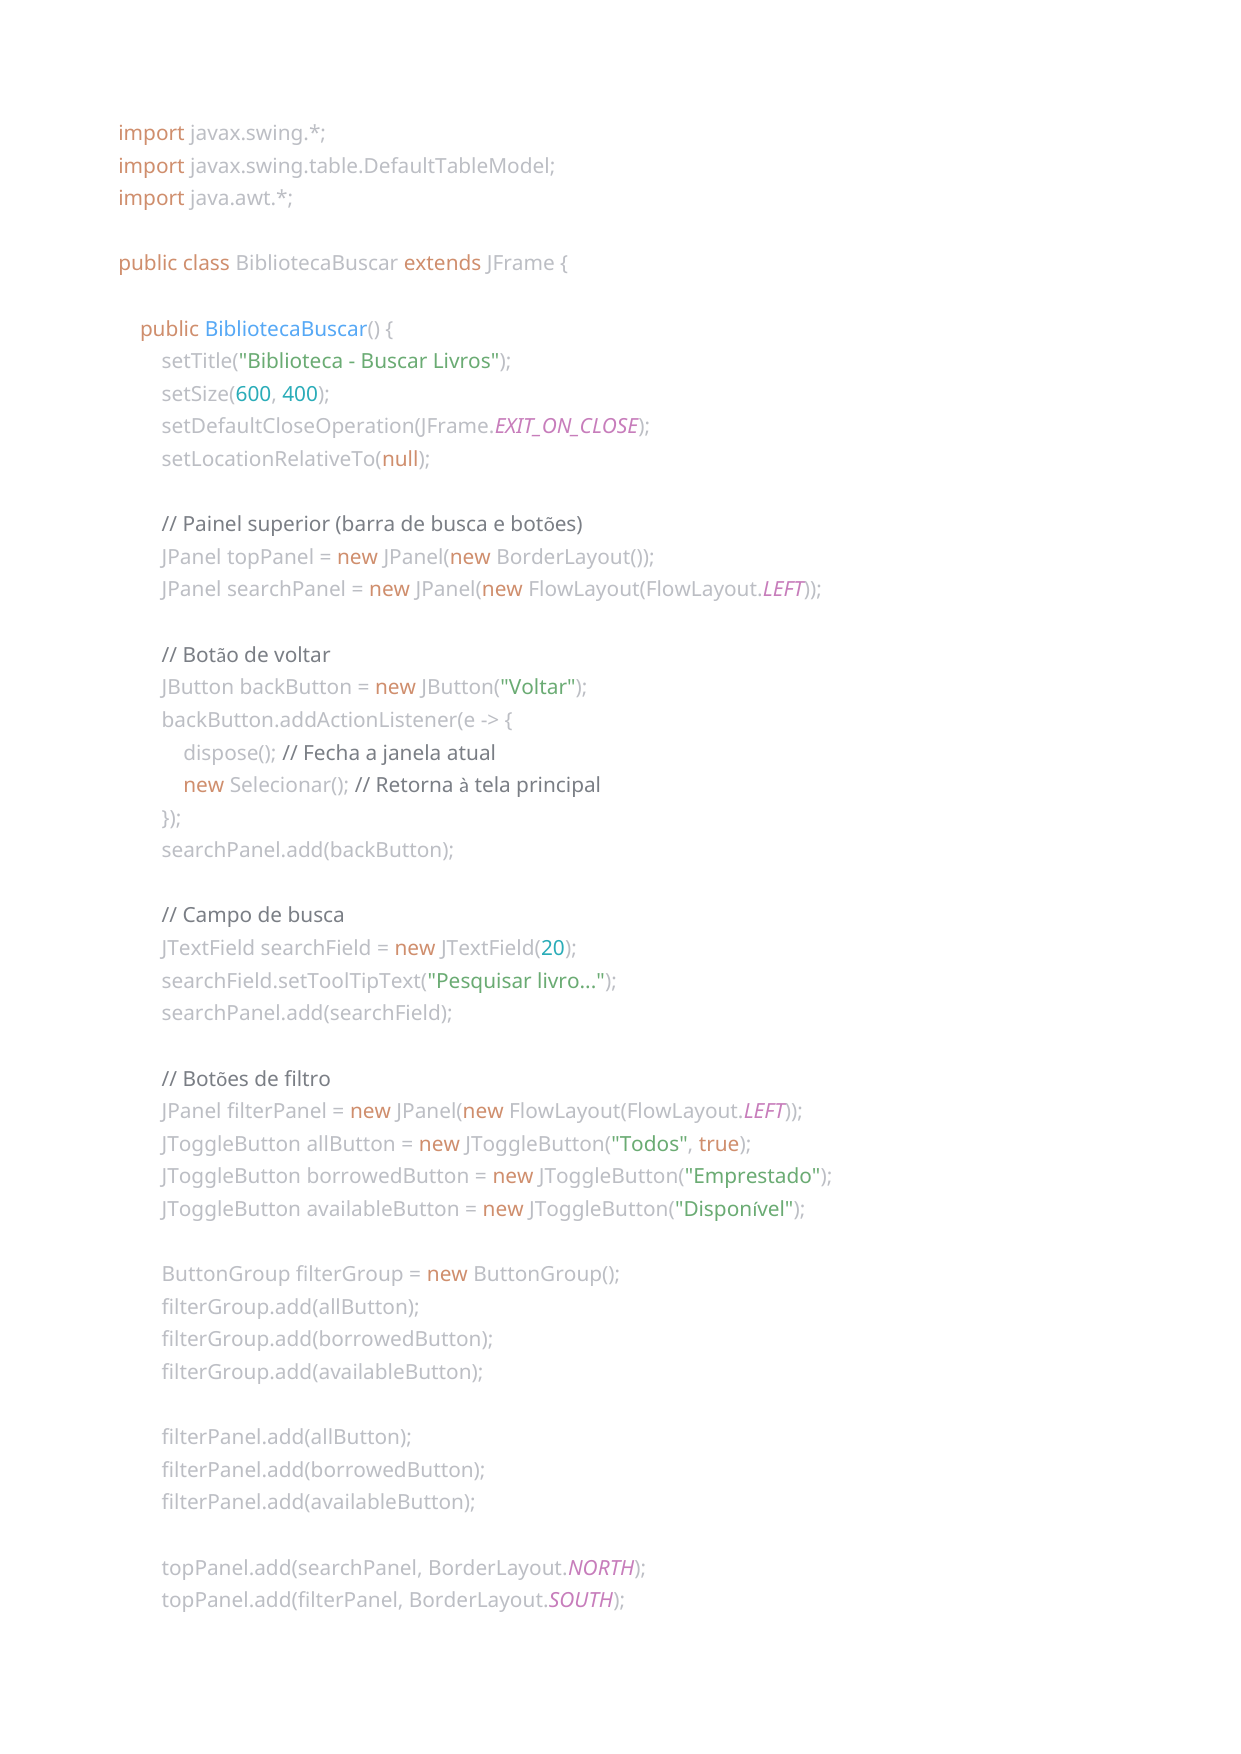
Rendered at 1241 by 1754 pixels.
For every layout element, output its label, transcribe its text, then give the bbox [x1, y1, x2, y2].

text import javax.swing.*; import javax.swing.table.DefaultTableModel; import java.awt.*; public class BibliotecaBuscar extends JFrame { public BibliotecaBuscar() { setTitle("Biblioteca - Buscar Livros"); setSize(600, 400); setDefaultCloseOperation(JFrame.EXIT_ON_CLOSE); setLocationRelativeTo(null); // Painel superior (barra de busca e botões) JPanel topPanel = new JPanel(new BorderLayout()); JPanel searchPanel = new JPanel(new FlowLayout(FlowLayout.LEFT)); // Botão de voltar JButton backButton = new JButton("Voltar"); backButton.addActionListener(e -> { dispose(); // Fecha a janela atual new Selecionar(); // Retorna à tela principal }); searchPanel.add(backButton); // Campo de busca JTextField searchField = new JTextField(20); searchField.setToolTipText("Pesquisar livro..."); searchPanel.add(searchField); // Botões de filtro JPanel filterPanel = new JPanel(new FlowLayout(FlowLayout.LEFT)); JToggleButton allButton = new JToggleButton("Todos", true); JToggleButton borrowedButton = new JToggleButton("Emprestado"); JToggleButton availableButton = new JToggleButton("Disponível"); ButtonGroup filterGroup = new ButtonGroup(); filterGroup.add(allButton); filterGroup.add(borrowedButton); filterGroup.add(availableButton); filterPanel.add(allButton); filterPanel.add(borrowedButton); filterPanel.add(availableButton); topPanel.add(searchPanel, BorderLayout.NORTH); topPanel.add(filterPanel, BorderLayout.SOUTH); [118, 118, 1122, 1614]
